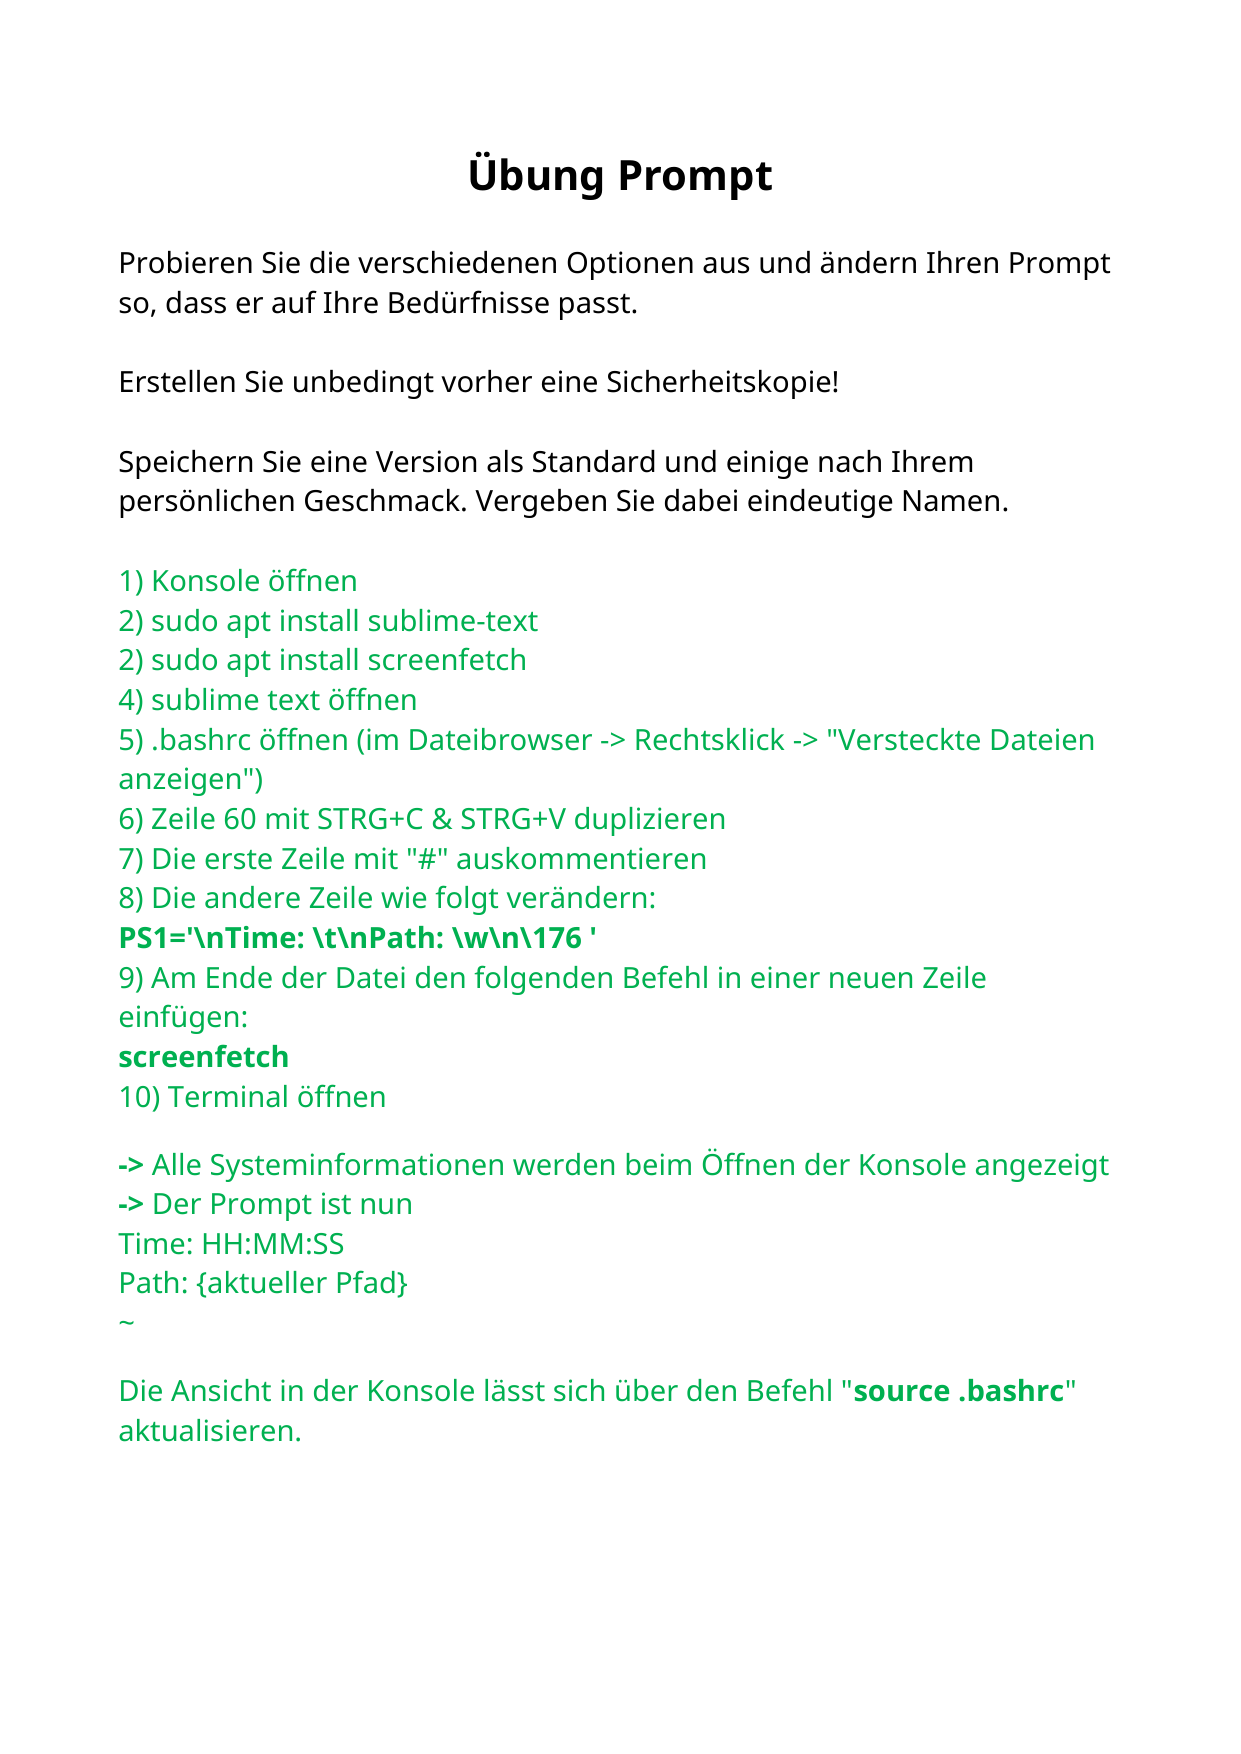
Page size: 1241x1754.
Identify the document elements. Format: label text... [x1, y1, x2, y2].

text -> Der Prompt ist nun [118, 1183, 1122, 1223]
text 10) Terminal öffnen [118, 1076, 1122, 1116]
text Path: {aktueller Pfad} ~ [118, 1263, 1122, 1342]
text Die Ansicht in der Konsole lässt sich über den Befehl "source .bashrc" aktualisieren. [118, 1370, 1122, 1449]
text -> Alle Systeminformationen werden beim Öffnen der Konsole angezeigt [118, 1144, 1122, 1183]
text 4) sublime text öffnen [118, 679, 1122, 719]
text 6) Zeile 60 mit STRG+C & STRG+V duplizieren [118, 798, 1122, 838]
text PS1='\nTime: \t\nPath: \w\n\176 ' 9) Am Ende der Datei den folgenden Befehl in einer neuen Zeile einfügen: [118, 917, 1122, 1036]
text 8) Die andere Zeile wie folgt verändern: [118, 878, 1122, 917]
text screenfetch [118, 1036, 1122, 1076]
text 2) sudo apt install sublime-text [118, 600, 1122, 639]
text Übung Prompt [118, 146, 1122, 203]
text 7) Die erste Zeile mit "#" auskommentieren [118, 838, 1122, 878]
text 5) .bashrc öffnen (im Dateibrowser -> Rechtsklick -> "Versteckte Dateien anzeigen") [118, 719, 1122, 798]
text Time: HH:MM:SS [118, 1223, 1122, 1263]
text 2) sudo apt install screenfetch [118, 639, 1122, 679]
text Probieren Sie die verschiedenen Optionen aus und ändern Ihren Prompt so, dass er auf Ihre Bedürfnisse passt. Erstellen Sie unbedingt vorher eine Sicherheitskopie! Speichern Sie eine Version als Standard und einige nach Ihrem persönlichen Geschmack. Vergeben Sie dabei eindeutige Namen. 1) Konsole öffnen [118, 203, 1122, 600]
